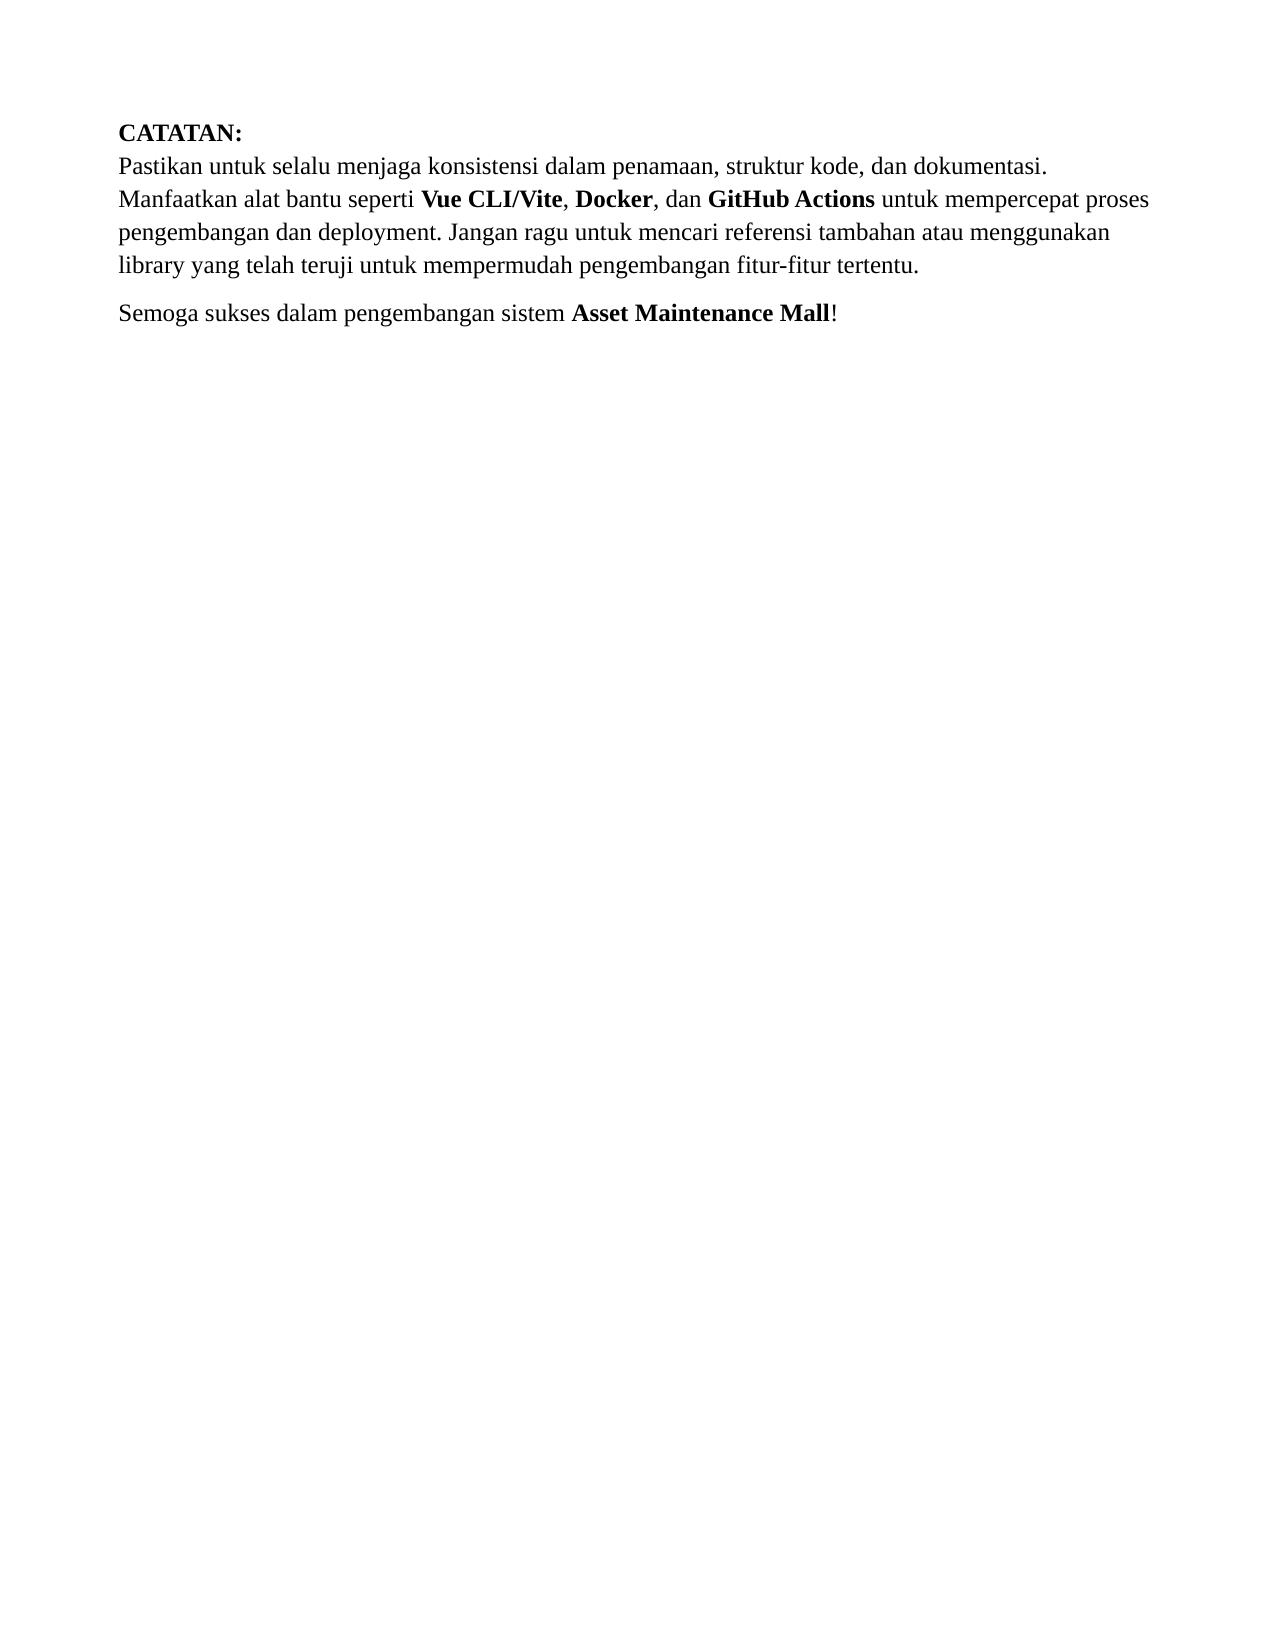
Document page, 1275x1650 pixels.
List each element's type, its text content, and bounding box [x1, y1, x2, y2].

text Semoga sukses dalam pengembangan sistem Asset Maintenance Mall! [118, 298, 1157, 327]
text CATATAN: Pastikan untuk selalu menjaga konsistensi dalam penamaan, struktur kode, dan dokumentasi. Manfaatkan alat bantu seperti Vue CLI/Vite, Docker, dan GitHub Actions untuk mempercepat proses pengembangan dan deployment. Jangan ragu untuk mencari referensi tambahan atau menggunakan library yang telah teruji untuk mempermudah pengembangan fitur-fitur tertentu. [118, 118, 1157, 279]
